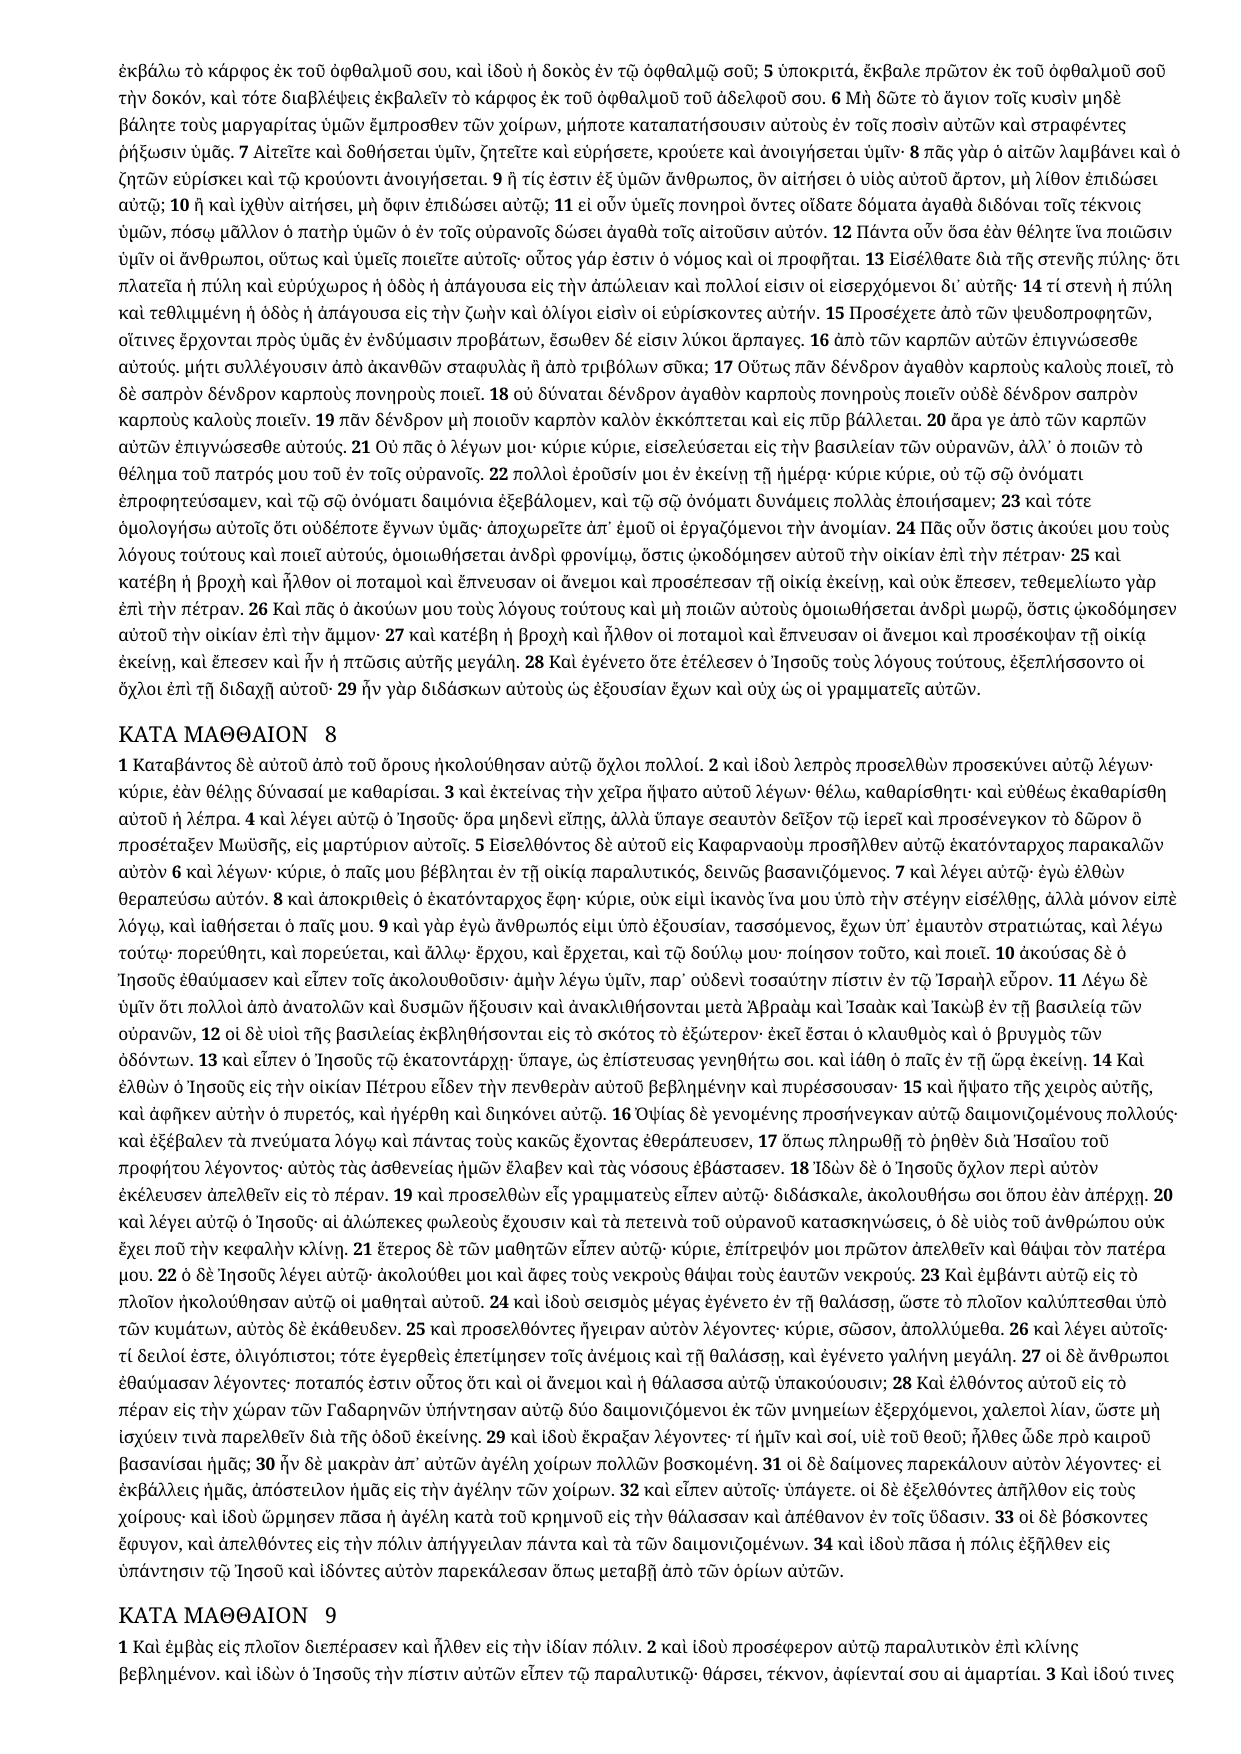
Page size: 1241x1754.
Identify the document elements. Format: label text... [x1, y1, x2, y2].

text ἐκβάλω τὸ κάρφος ἐκ τοῦ ὀφθαλμοῦ σου, καὶ ἰδοὺ ἡ δοκὸς ἐν τῷ ὀφθαλμῷ σοῦ; 5 ὑποκριτά, ἔκβαλε πρῶτον ἐκ τοῦ ὀφθαλμοῦ σοῦ τὴν δοκόν, καὶ τότε διαβλέψεις ἐκβαλεῖν τὸ κάρφος ἐκ τοῦ ὀφθαλμοῦ τοῦ ἀδελφοῦ σου. 6 Μὴ δῶτε τὸ ἅγιον τοῖς κυσὶν μηδὲ βάλητε τοὺς μαργαρίτας ὑμῶν ἔμπροσθεν τῶν χοίρων, μήποτε καταπατήσουσιν αὐτοὺς ἐν τοῖς ποσὶν αὐτῶν καὶ στραφέντες ῥήξωσιν ὑμᾶς. 7 Αἰτεῖτε καὶ δοθήσεται ὑμῖν, ζητεῖτε καὶ εὑρήσετε, κρούετε καὶ ἀνοιγήσεται ὑμῖν· 8 πᾶς γὰρ ὁ αἰτῶν λαμβάνει καὶ ὁ ζητῶν εὑρίσκει καὶ τῷ κρούοντι ἀνοιγήσεται. 9 ἢ τίς ἐστιν ἐξ ὑμῶν ἄνθρωπος, ὃν αἰτήσει ὁ υἱὸς αὐτοῦ ἄρτον, μὴ λίθον ἐπιδώσει αὐτῷ; 10 ἢ καὶ ἰχθὺν αἰτήσει, μὴ ὄφιν ἐπιδώσει αὐτῷ; 11 εἰ οὖν ὑμεῖς πονηροὶ ὄντες οἴδατε δόματα ἀγαθὰ διδόναι τοῖς τέκνοις ὑμῶν, πόσῳ μᾶλλον ὁ πατὴρ ὑμῶν ὁ ἐν τοῖς οὐρανοῖς δώσει ἀγαθὰ τοῖς αἰτοῦσιν αὐτόν. 12 Πάντα οὖν ὅσα ἐὰν θέλητε ἵνα ποιῶσιν ὑμῖν οἱ ἄνθρωποι, οὕτως καὶ ὑμεῖς ποιεῖτε αὐτοῖς· οὗτος γάρ ἐστιν ὁ νόμος καὶ οἱ προφῆται. 13 Εἰσέλθατε διὰ τῆς στενῆς πύλης· ὅτι πλατεῖα ἡ πύλη καὶ εὐρύχωρος ἡ ὁδὸς ἡ ἀπάγουσα εἰς τὴν ἀπώλειαν καὶ πολλοί εἰσιν οἱ εἰσερχόμενοι δι᾽ αὐτῆς· 14 τί στενὴ ἡ πύλη καὶ τεθλιμμένη ἡ ὁδὸς ἡ ἀπάγουσα εἰς τὴν ζωὴν καὶ ὀλίγοι εἰσὶν οἱ εὑρίσκοντες αὐτήν. 15 Προσέχετε ἀπὸ τῶν ψευδοπροφητῶν, οἵτινες ἔρχονται πρὸς ὑμᾶς ἐν ἐνδύμασιν προβάτων, ἔσωθεν δέ εἰσιν λύκοι ἅρπαγες. 16 ἀπὸ τῶν καρπῶν αὐτῶν ἐπιγνώσεσθε αὐτούς. μήτι συλλέγουσιν ἀπὸ ἀκανθῶν σταφυλὰς ἢ ἀπὸ τριβόλων σῦκα; 17 Οὕτως πᾶν δένδρον ἀγαθὸν καρποὺς καλοὺς ποιεῖ, τὸ δὲ σαπρὸν δένδρον καρποὺς πονηροὺς ποιεῖ. 18 οὐ δύναται δένδρον ἀγαθὸν καρποὺς πονηροὺς ποιεῖν οὐδὲ δένδρον σαπρὸν καρποὺς καλοὺς ποιεῖν. 19 πᾶν δένδρον μὴ ποιοῦν καρπὸν καλὸν ἐκκόπτεται καὶ εἰς πῦρ βάλλεται. 20 ἄρα γε ἀπὸ τῶν καρπῶν αὐτῶν ἐπιγνώσεσθε αὐτούς. 21 Οὐ πᾶς ὁ λέγων μοι· κύριε κύριε, εἰσελεύσεται εἰς τὴν βασιλείαν τῶν οὐρανῶν, ἀλλ᾽ ὁ ποιῶν τὸ θέλημα τοῦ πατρός μου τοῦ ἐν τοῖς οὐρανοῖς. 22 πολλοὶ ἐροῦσίν μοι ἐν ἐκείνῃ τῇ ἡμέρᾳ· κύριε κύριε, οὐ τῷ σῷ ὀνόματι ἐπροφητεύσαμεν, καὶ τῷ σῷ ὀνόματι δαιμόνια ἐξεβάλομεν, καὶ τῷ σῷ ὀνόματι δυνάμεις πολλὰς ἐποιήσαμεν; 23 καὶ τότε ὁμολογήσω αὐτοῖς ὅτι οὐδέποτε ἔγνων ὑμᾶς· ἀποχωρεῖτε ἀπ᾽ ἐμοῦ οἱ ἐργαζόμενοι τὴν ἀνομίαν. 24 Πᾶς οὖν ὅστις ἀκούει μου τοὺς λόγους τούτους καὶ ποιεῖ αὐτούς, ὁμοιωθήσεται ἀνδρὶ φρονίμῳ, ὅστις ᾠκοδόμησεν αὐτοῦ τὴν οἰκίαν ἐπὶ τὴν πέτραν· 25 καὶ κατέβη ἡ βροχὴ καὶ ἦλθον οἱ ποταμοὶ καὶ ἔπνευσαν οἱ ἄνεμοι καὶ προσέπεσαν τῇ οἰκίᾳ ἐκείνῃ, καὶ οὐκ ἔπεσεν, τεθεμελίωτο γὰρ ἐπὶ τὴν πέτραν. 26 Καὶ πᾶς ὁ ἀκούων μου τοὺς λόγους τούτους καὶ μὴ ποιῶν αὐτοὺς ὁμοιωθήσεται ἀνδρὶ μωρῷ, ὅστις ᾠκοδόμησεν αὐτοῦ τὴν οἰκίαν ἐπὶ τὴν ἄμμον· 27 καὶ κατέβη ἡ βροχὴ καὶ ἦλθον οἱ ποταμοὶ καὶ ἔπνευσαν οἱ ἄνεμοι καὶ προσέκοψαν τῇ οἰκίᾳ ἐκείνῃ, καὶ ἔπεσεν καὶ ἦν ἡ πτῶσις αὐτῆς μεγάλη. 28 Καὶ ἐγένετο ὅτε ἐτέλεσεν ὁ Ἰησοῦς τοὺς λόγους τούτους, ἐξεπλήσσοντο οἱ ὄχλοι ἐπὶ τῇ διδαχῇ αὐτοῦ· 29 ἦν γὰρ διδάσκων αὐτοὺς ὡς ἐξουσίαν ἔχων καὶ οὐχ ὡς οἱ γραμματεῖς αὐτῶν. [118, 59, 1181, 701]
text 1 Καὶ ἐμβὰς εἰς πλοῖον διεπέρασεν καὶ ἦλθεν εἰς τὴν ἰδίαν πόλιν. 2 καὶ ἰδοὺ προσέφερον αὐτῷ παραλυτικὸν ἐπὶ κλίνης βεβλημένον. καὶ ἰδὼν ὁ Ἰησοῦς τὴν πίστιν αὐτῶν εἶπεν τῷ παραλυτικῷ· θάρσει, τέκνον, ἀφίενταί σου αἱ ἁμαρτίαι. 3 Καὶ ἰδού τινες [118, 1635, 1181, 1685]
text 1 Καταβάντος δὲ αὐτοῦ ἀπὸ τοῦ ὄρους ἠκολούθησαν αὐτῷ ὄχλοι πολλοί. 2 καὶ ἰδοὺ λεπρὸς προσελθὼν προσεκύνει αὐτῷ λέγων· κύριε, ἐὰν θέλῃς δύνασαί με καθαρίσαι. 3 καὶ ἐκτείνας τὴν χεῖρα ἥψατο αὐτοῦ λέγων· θέλω, καθαρίσθητι· καὶ εὐθέως ἐκαθαρίσθη αὐτοῦ ἡ λέπρα. 4 καὶ λέγει αὐτῷ ὁ Ἰησοῦς· ὅρα μηδενὶ εἴπῃς, ἀλλὰ ὕπαγε σεαυτὸν δεῖξον τῷ ἱερεῖ καὶ προσένεγκον τὸ δῶρον ὃ προσέταξεν Μωϋσῆς, εἰς μαρτύριον αὐτοῖς. 5 Εἰσελθόντος δὲ αὐτοῦ εἰς Καφαρναοὺμ προσῆλθεν αὐτῷ ἑκατόνταρχος παρακαλῶν αὐτὸν 6 καὶ λέγων· κύριε, ὁ παῖς μου βέβληται ἐν τῇ οἰκίᾳ παραλυτικός, δεινῶς βασανιζόμενος. 7 καὶ λέγει αὐτῷ· ἐγὼ ἐλθὼν θεραπεύσω αὐτόν. 8 καὶ ἀποκριθεὶς ὁ ἑκατόνταρχος ἔφη· κύριε, οὐκ εἰμὶ ἱκανὸς ἵνα μου ὑπὸ τὴν στέγην εἰσέλθῃς, ἀλλὰ μόνον εἰπὲ λόγῳ, καὶ ἰαθήσεται ὁ παῖς μου. 9 καὶ γὰρ ἐγὼ ἄνθρωπός εἰμι ὑπὸ ἐξουσίαν, τασσόμενος, ἔχων ὑπ᾽ ἐμαυτὸν στρατιώτας, καὶ λέγω τούτῳ· πορεύθητι, καὶ πορεύεται, καὶ ἄλλῳ· ἔρχου, καὶ ἔρχεται, καὶ τῷ δούλῳ μου· ποίησον τοῦτο, καὶ ποιεῖ. 10 ἀκούσας δὲ ὁ Ἰησοῦς ἐθαύμασεν καὶ εἶπεν τοῖς ἀκολουθοῦσιν· ἀμὴν λέγω ὑμῖν, παρ᾽ οὐδενὶ τοσαύτην πίστιν ἐν τῷ Ἰσραὴλ εὗρον. 11 Λέγω δὲ ὑμῖν ὅτι πολλοὶ ἀπὸ ἀνατολῶν καὶ δυσμῶν ἥξουσιν καὶ ἀνακλιθήσονται μετὰ Ἀβραὰμ καὶ Ἰσαὰκ καὶ Ἰακὼβ ἐν τῇ βασιλείᾳ τῶν οὐρανῶν, 12 οἱ δὲ υἱοὶ τῆς βασιλείας ἐκβληθήσονται εἰς τὸ σκότος τὸ ἐξώτερον· ἐκεῖ ἔσται ὁ κλαυθμὸς καὶ ὁ βρυγμὸς τῶν ὀδόντων. 13 καὶ εἶπεν ὁ Ἰησοῦς τῷ ἑκατοντάρχῃ· ὕπαγε, ὡς ἐπίστευσας γενηθήτω σοι. καὶ ἰάθη ὁ παῖς ἐν τῇ ὥρᾳ ἐκείνῃ. 14 Καὶ ἐλθὼν ὁ Ἰησοῦς εἰς τὴν οἰκίαν Πέτρου εἶδεν τὴν πενθερὰν αὐτοῦ βεβλημένην καὶ πυρέσσουσαν· 15 καὶ ἥψατο τῆς χειρὸς αὐτῆς, καὶ ἀφῆκεν αὐτὴν ὁ πυρετός, καὶ ἠγέρθη καὶ διηκόνει αὐτῷ. 16 Ὀψίας δὲ γενομένης προσήνεγκαν αὐτῷ δαιμονιζομένους πολλούς· καὶ ἐξέβαλεν τὰ πνεύματα λόγῳ καὶ πάντας τοὺς κακῶς ἔχοντας ἐθεράπευσεν, 17 ὅπως πληρωθῇ τὸ ῥηθὲν διὰ Ἠσαΐου τοῦ προφήτου λέγοντος· αὐτὸς τὰς ἀσθενείας ἡμῶν ἔλαβεν καὶ τὰς νόσους ἐβάστασεν. 18 Ἰδὼν δὲ ὁ Ἰησοῦς ὄχλον περὶ αὐτὸν ἐκέλευσεν ἀπελθεῖν εἰς τὸ πέραν. 19 καὶ προσελθὼν εἷς γραμματεὺς εἶπεν αὐτῷ· διδάσκαλε, ἀκολουθήσω σοι ὅπου ἐὰν ἀπέρχῃ. 20 καὶ λέγει αὐτῷ ὁ Ἰησοῦς· αἱ ἀλώπεκες φωλεοὺς ἔχουσιν καὶ τὰ πετεινὰ τοῦ οὐρανοῦ κατασκηνώσεις, ὁ δὲ υἱὸς τοῦ ἀνθρώπου οὐκ ἔχει ποῦ τὴν κεφαλὴν κλίνῃ. 21 ἕτερος δὲ τῶν μαθητῶν εἶπεν αὐτῷ· κύριε, ἐπίτρεψόν μοι πρῶτον ἀπελθεῖν καὶ θάψαι τὸν πατέρα μου. 22 ὁ δὲ Ἰησοῦς λέγει αὐτῷ· ἀκολούθει μοι καὶ ἄφες τοὺς νεκροὺς θάψαι τοὺς ἑαυτῶν νεκρούς. 23 Καὶ ἐμβάντι αὐτῷ εἰς τὸ πλοῖον ἠκολούθησαν αὐτῷ οἱ μαθηταὶ αὐτοῦ. 24 καὶ ἰδοὺ σεισμὸς μέγας ἐγένετο ἐν τῇ θαλάσσῃ, ὥστε τὸ πλοῖον καλύπτεσθαι ὑπὸ τῶν κυμάτων, αὐτὸς δὲ ἐκάθευδεν. 25 καὶ προσελθόντες ἤγειραν αὐτὸν λέγοντες· κύριε, σῶσον, ἀπολλύμεθα. 26 καὶ λέγει αὐτοῖς· τί δειλοί ἐστε, ὀλιγόπιστοι; τότε ἐγερθεὶς ἐπετίμησεν τοῖς ἀνέμοις καὶ τῇ θαλάσσῃ, καὶ ἐγένετο γαλήνη μεγάλη. 27 οἱ δὲ ἄνθρωποι ἐθαύμασαν λέγοντες· ποταπός ἐστιν οὗτος ὅτι καὶ οἱ ἄνεμοι καὶ ἡ θάλασσα αὐτῷ ὑπακούουσιν; 28 Καὶ ἐλθόντος αὐτοῦ εἰς τὸ πέραν εἰς τὴν χώραν τῶν Γαδαρηνῶν ὑπήντησαν αὐτῷ δύο δαιμονιζόμενοι ἐκ τῶν μνημείων ἐξερχόμενοι, χαλεποὶ λίαν, ὥστε μὴ ἰσχύειν τινὰ παρελθεῖν διὰ τῆς ὁδοῦ ἐκείνης. 29 καὶ ἰδοὺ ἔκραξαν λέγοντες· τί ἡμῖν καὶ σοί, υἱὲ τοῦ θεοῦ; ἦλθες ὧδε πρὸ καιροῦ βασανίσαι ἡμᾶς; 30 ἦν δὲ μακρὰν ἀπ᾽ αὐτῶν ἀγέλη χοίρων πολλῶν βοσκομένη. 31 οἱ δὲ δαίμονες παρεκάλουν αὐτὸν λέγοντες· εἰ ἐκβάλλεις ἡμᾶς, ἀπόστειλον ἡμᾶς εἰς τὴν ἀγέλην τῶν χοίρων. 32 καὶ εἶπεν αὐτοῖς· ὑπάγετε. οἱ δὲ ἐξελθόντες ἀπῆλθον εἰς τοὺς χοίρους· καὶ ἰδοὺ ὥρμησεν πᾶσα ἡ ἀγέλη κατὰ τοῦ κρημνοῦ εἰς τὴν θάλασσαν καὶ ἀπέθανον ἐν τοῖς ὕδασιν. 33 οἱ δὲ βόσκοντες ἔφυγον, καὶ ἀπελθόντες εἰς τὴν πόλιν ἀπήγγειλαν πάντα καὶ τὰ τῶν δαιμονιζομένων. 34 καὶ ἰδοὺ πᾶσα ἡ πόλις ἐξῆλθεν εἰς ὑπάντησιν τῷ Ἰησοῦ καὶ ἰδόντες αὐτὸν παρεκάλεσαν ὅπως μεταβῇ ἀπὸ τῶν ὁρίων αὐτῶν. [118, 753, 1181, 1582]
text ΚΑΤΑ ΜΑΘΘΑΙΟΝ 8 [118, 719, 1181, 748]
text ΚΑΤΑ ΜΑΘΘΑΙΟΝ 9 [118, 1601, 1181, 1630]
